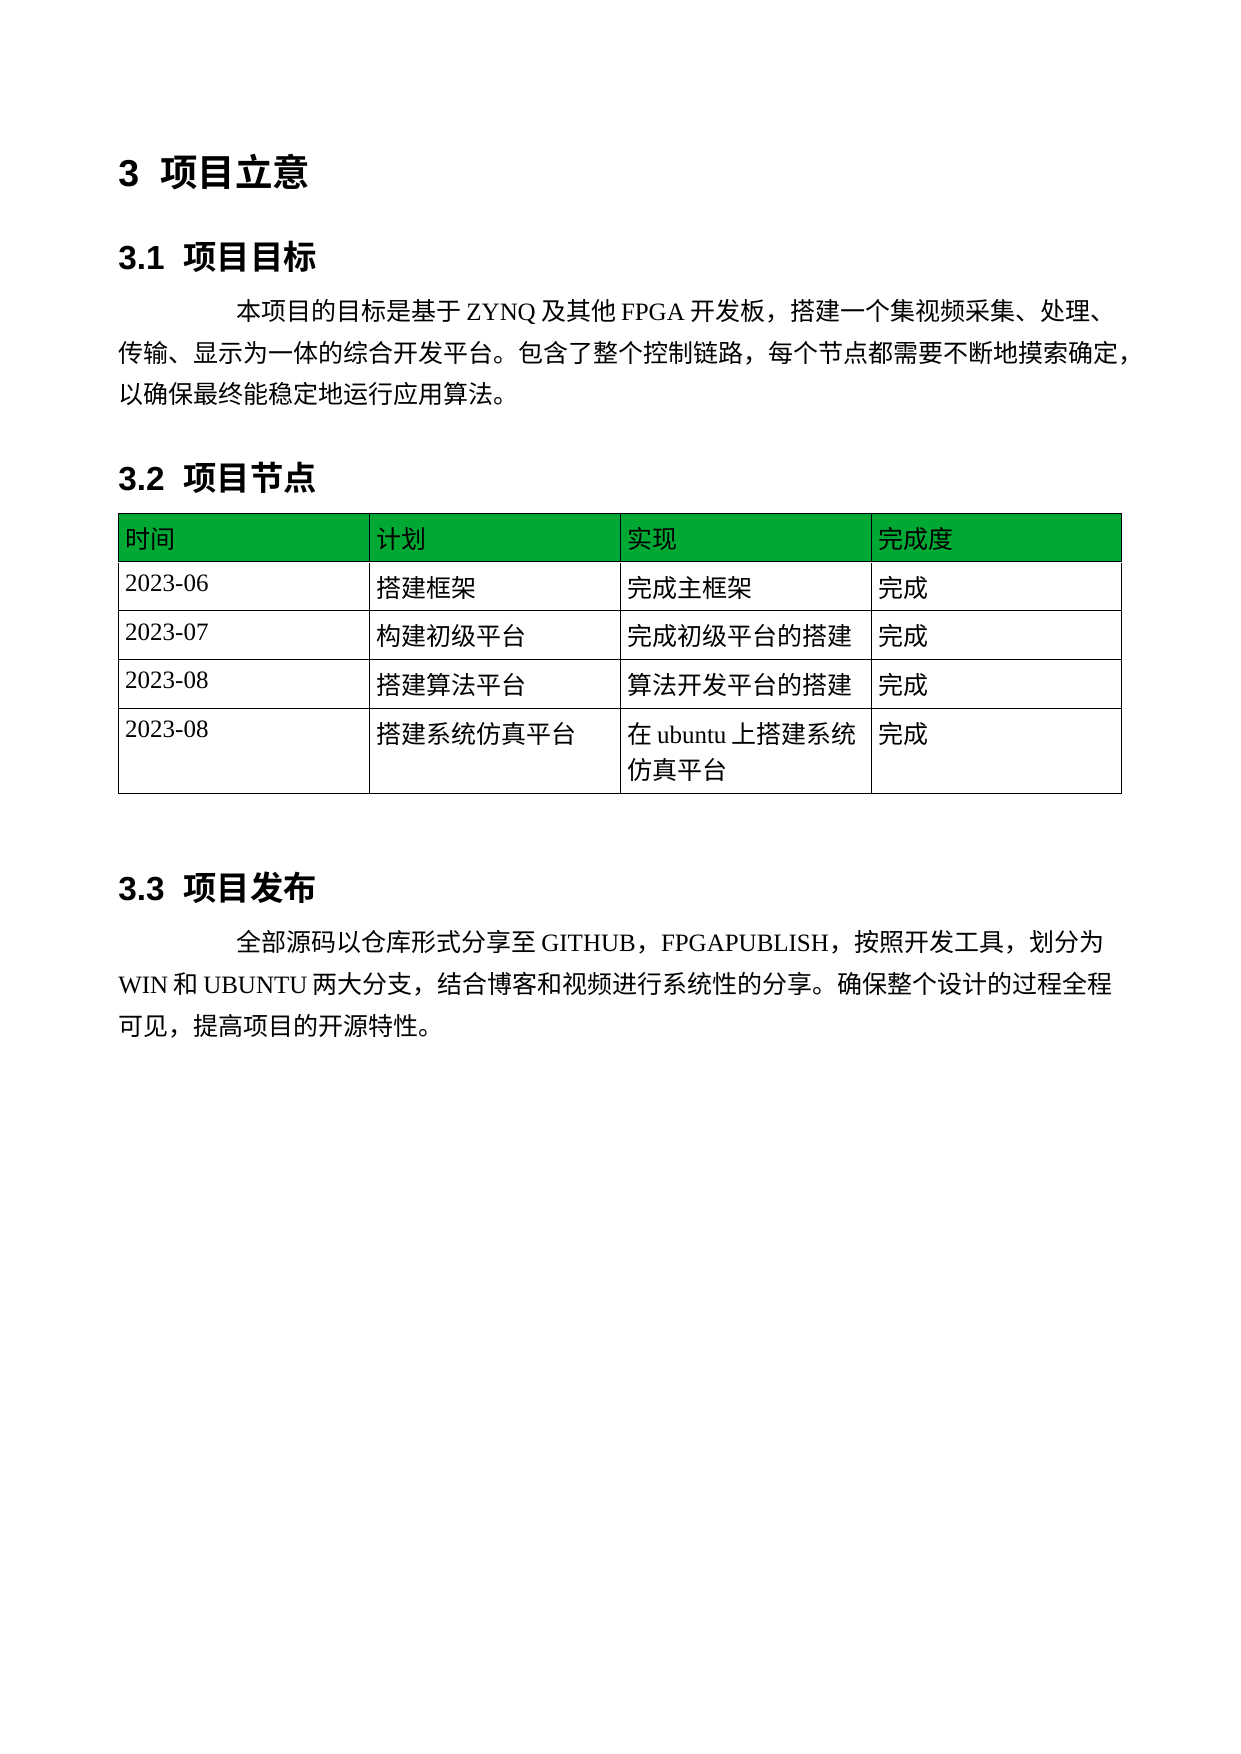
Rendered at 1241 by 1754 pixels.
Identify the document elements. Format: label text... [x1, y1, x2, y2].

table_cell 在ubuntu上搭建系统仿真平台 [621, 709, 871, 793]
table_header 计划 [370, 514, 620, 561]
table_cell 搭建算法平台 [370, 660, 620, 708]
table_cell 2023-06 [119, 563, 369, 610]
table_cell 2023-07 [119, 611, 369, 659]
table_cell 完成 [872, 709, 1121, 793]
table_cell 完成主框架 [621, 563, 871, 610]
subtitle 3.2 项目节点 [118, 452, 1122, 500]
table_cell 搭建框架 [370, 563, 620, 610]
table_header 完成度 [872, 514, 1121, 561]
table_header 实现 [621, 514, 871, 561]
text 全部源码以仓库形式分享至GITHUB，FPGAPUBLISH，按照开发工具，划分为WIN和UBUNTU两大分支，结合博客和视频进行系统性的分享。确保整个设计的过程全程可见，提高项目的开源特性。 [118, 923, 1122, 1042]
table_cell 2023-08 [119, 660, 369, 708]
subtitle 3 项目立意 [118, 143, 1122, 197]
table_cell 构建初级平台 [370, 611, 620, 659]
text 本项目的目标是基于ZYNQ及其他FPGA开发板，搭建一个集视频采集、处理、传输、显示为一体的综合开发平台。包含了整个控制链路，每个节点都需要不断地摸索确定，以确保最终能稳定地运行应用算法。 [118, 291, 1122, 411]
subtitle 3.1 项目目标 [118, 231, 1122, 279]
table_cell 完成 [872, 611, 1121, 659]
table_cell 完成 [872, 563, 1121, 610]
table_header 时间 [119, 514, 369, 561]
table_cell 2023-08 [119, 709, 369, 793]
subtitle 3.3 项目发布 [118, 862, 1122, 910]
table_cell 算法开发平台的搭建 [621, 660, 871, 708]
table_cell 完成 [872, 660, 1121, 708]
table_cell 搭建系统仿真平台 [370, 709, 620, 793]
table_cell 完成初级平台的搭建 [621, 611, 871, 659]
